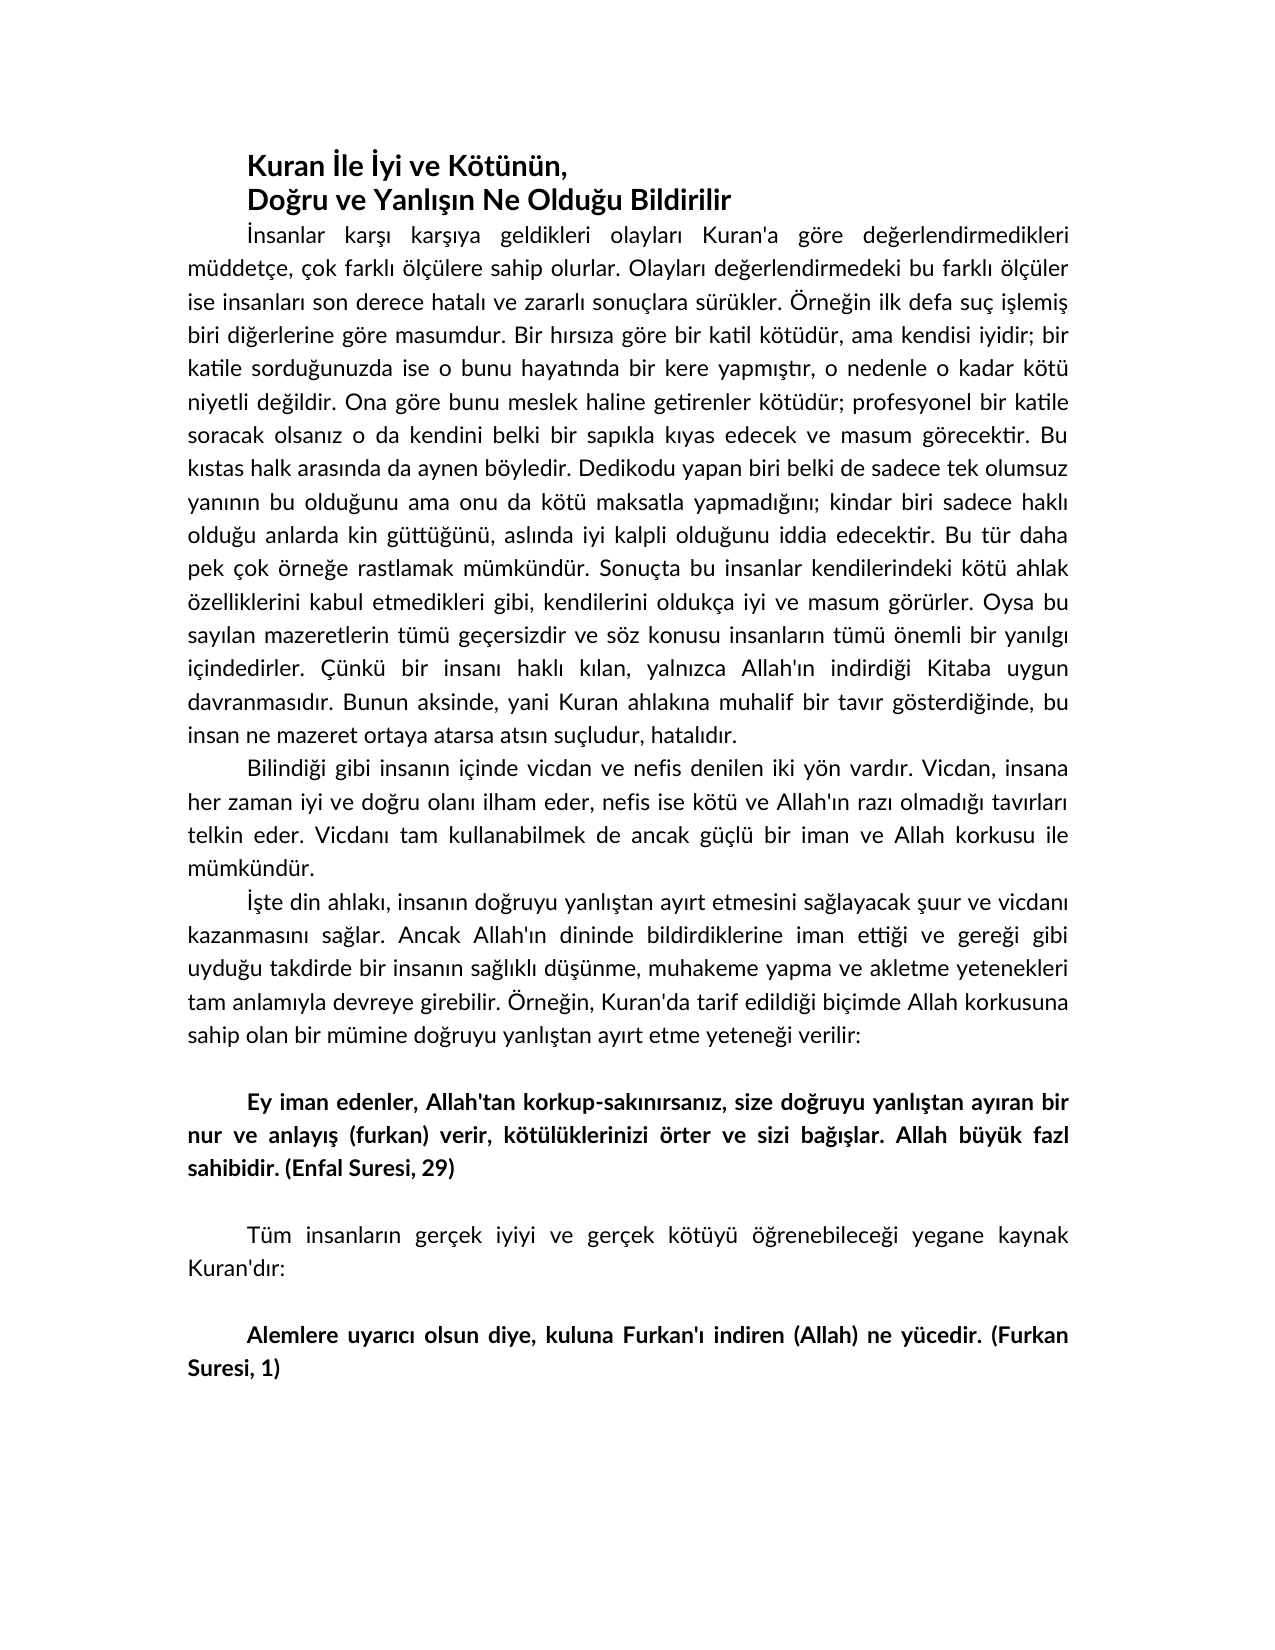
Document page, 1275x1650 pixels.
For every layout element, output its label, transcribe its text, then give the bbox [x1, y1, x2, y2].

text Kuran İle İyi ve Kötünün, [187, 150, 1070, 183]
text Alemlere uyarıcı olsun diye, kuluna Furkan'ı indiren (Allah) ne yücedir. (Furkan Suresi, 1) [187, 1317, 1070, 1383]
text Bilindiği gibi insanın içinde vicdan ve nefis denilen iki yön vardır. Vicdan, insana her zaman iyi ve doğru olanı ilham eder, nefis ise kötü ve Allah'ın razı olmadığı tavırları telkin eder. Vicdanı tam kullanabilmek de ancak güçlü bir iman ve Allah korkusu ile mümkündür. [187, 750, 1070, 883]
text İşte din ahlakı, insanın doğruyu yanlıştan ayırt etmesini sağlayacak şuur ve vicdanı kazanmasını sağlar. Ancak Allah'ın dininde bildirdiklerine iman ettiği ve gereği gibi uyduğu takdirde bir insanın sağlıklı düşünme, muhakeme yapma ve akletme yetenekleri tam anlamıyla devreye girebilir. Örneğin, Kuran'da tarif edildiği biçimde Allah korkusuna sahip olan bir mümine doğruyu yanlıştan ayırt etme yeteneği verilir: [187, 883, 1070, 1050]
text Tüm insanların gerçek iyiyi ve gerçek kötüyü öğrenebileceği yegane kaynak Kuran'dır: [187, 1217, 1070, 1283]
text Doğru ve Yanlışın Ne Olduğu Bildirilir [187, 183, 1070, 217]
text Ey iman edenler, Allah'tan korkup-sakınırsanız, size doğruyu yanlıştan ayıran bir nur ve anlayış (furkan) verir, kötülüklerinizi örter ve sizi bağışlar. Allah büyük fazl sahibidir. (Enfal Suresi, 29) [187, 1083, 1070, 1183]
text İnsanlar karşı karşıya geldikleri olayları Kuran'a göre değerlendirmedikleri müddetçe, çok farklı ölçülere sahip olurlar. Olayları değerlendirmedeki bu farklı ölçüler ise insanları son derece hatalı ve zararlı sonuçlara sürükler. Örneğin ilk defa suç işlemiş biri diğerlerine göre masumdur. Bir hırsıza göre bir katil kötüdür, ama kendisi iyidir; bir katile sorduğunuzda ise o bunu hayatında bir kere yapmıştır, o nedenle o kadar kötü niyetli değildir. Ona göre bunu meslek haline getirenler kötüdür; profesyonel bir katile soracak olsanız o da kendini belki bir sapıkla kıyas edecek ve masum görecektir. Bu kıstas halk arasında da aynen böyledir. Dedikodu yapan biri belki de sadece tek olumsuz yanının bu olduğunu ama onu da kötü maksatla yapmadığını; kindar biri sadece haklı olduğu anlarda kin güttüğünü, aslında iyi kalpli olduğunu iddia edecektir. Bu tür daha pek çok örneğe rastlamak mümkündür. Sonuçta bu insanlar kendilerindeki kötü ahlak özelliklerini kabul etmedikleri gibi, kendilerini oldukça iyi ve masum görürler. Oysa bu sayılan mazeretlerin tümü geçersizdir ve söz konusu insanların tümü önemli bir yanılgı içindedirler. Çünkü bir insanı haklı kılan, yalnızca Allah'ın indirdiği Kitaba uygun davranmasıdır. Bunun aksinde, yani Kuran ahlakına muhalif bir tavır gösterdiğinde, bu insan ne mazeret ortaya atarsa atsın suçludur, hatalıdır. [187, 217, 1070, 750]
